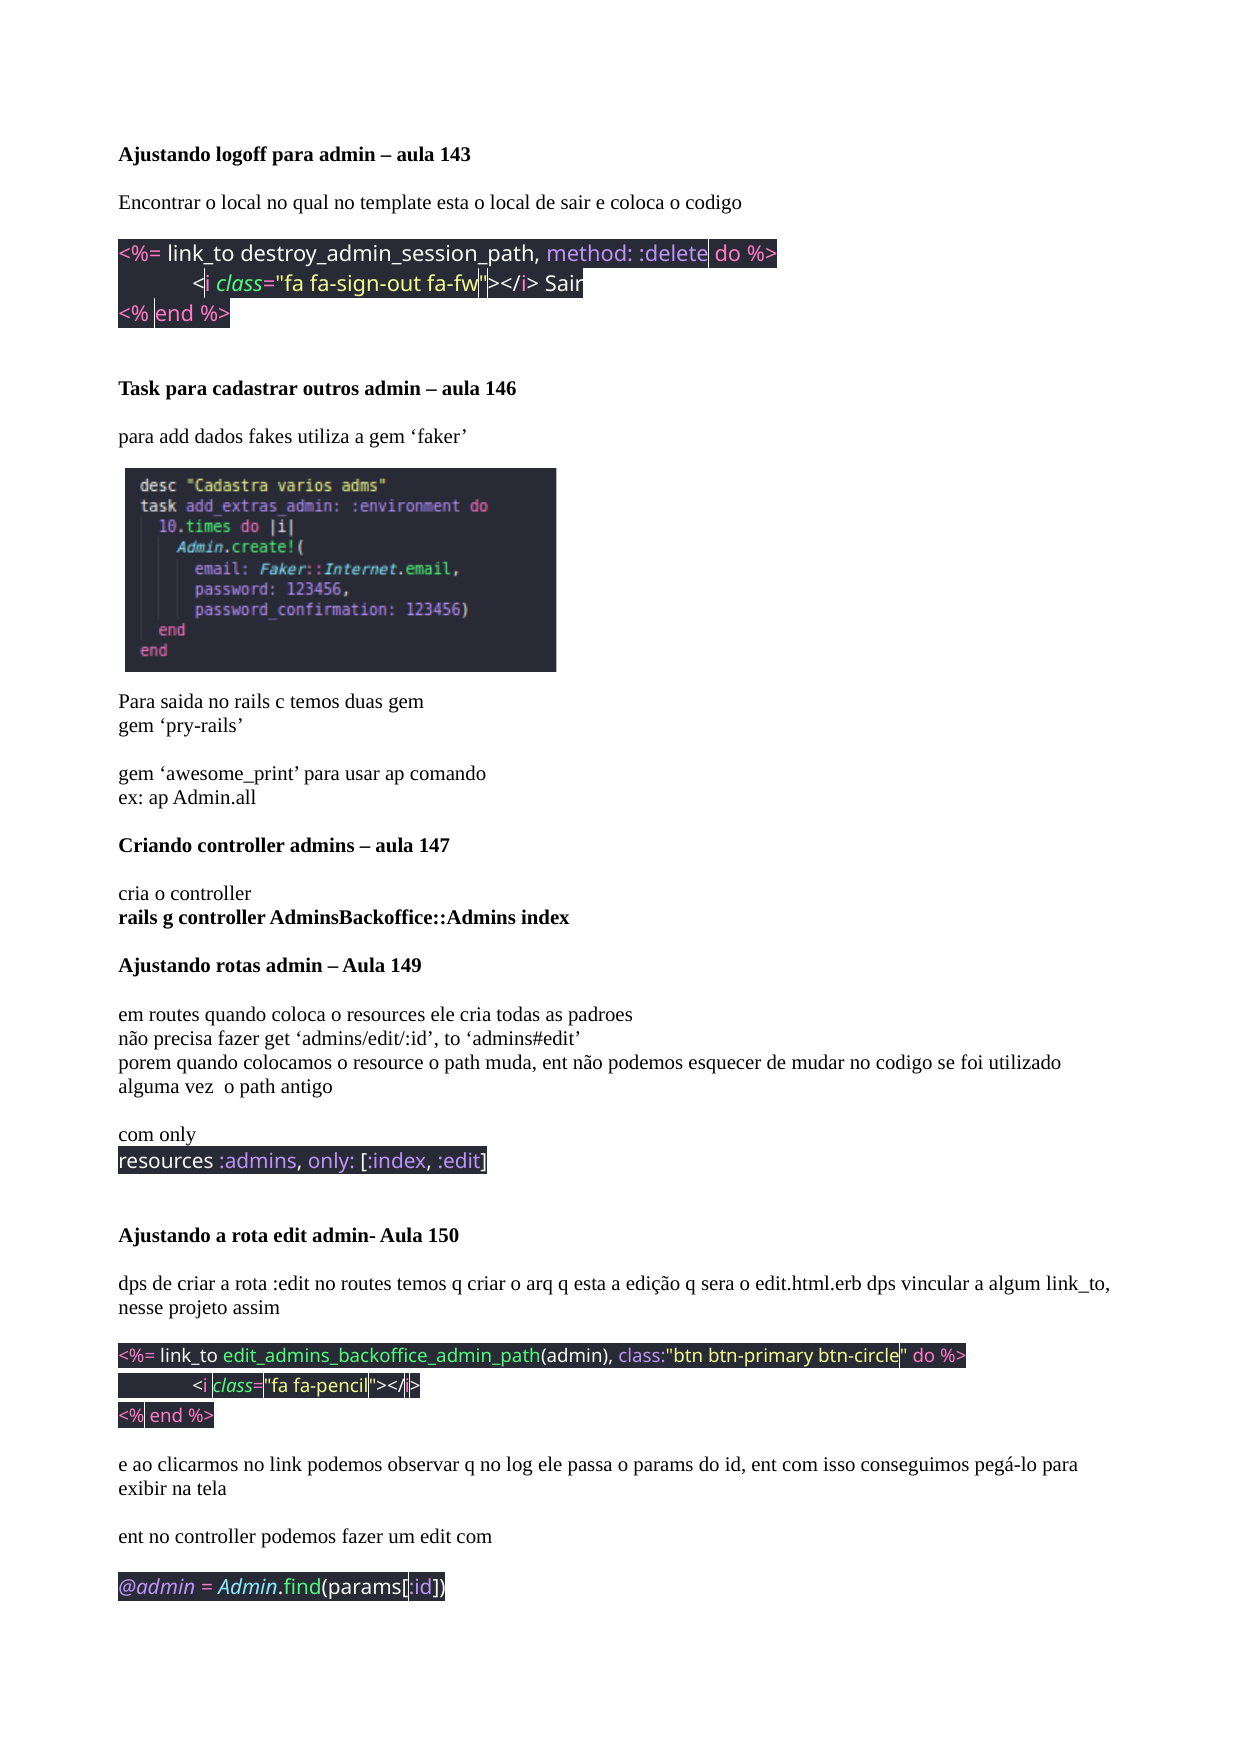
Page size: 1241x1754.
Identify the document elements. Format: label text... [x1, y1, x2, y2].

text Para saida no rails c temos duas gem [118, 689, 1122, 713]
text em routes quando coloca o resources ele cria todas as padroes [118, 1002, 1122, 1026]
text Task para cadastrar outros admin – aula 146 [118, 376, 1122, 400]
text rails g controller AdminsBackoffice::Admins index [118, 905, 1122, 929]
text porem quando colocamos o resource o path muda, ent não podemos esquecer de mudar no codigo se foi utilizado alguma vez o path antigo [118, 1050, 1122, 1098]
text gem ‘pry-rails’ [118, 713, 1122, 737]
text dps de criar a rota :edit no routes temos q criar o arq q esta a edição q sera o edit.html.erb dps vincular a algum link_to, nesse projeto assim [118, 1271, 1122, 1319]
text e ao clicarmos no link podemos observar q no log ele passa o params do id, ent com isso conseguimos pegá-lo para exibir na tela [118, 1452, 1122, 1500]
text <i class="fa fa-pencil"></i> [118, 1368, 1122, 1398]
text <% end %> [118, 298, 1122, 328]
text resources :admins, only: [:index, :edit] [118, 1146, 1122, 1174]
picture [125, 468, 557, 672]
text para add dados fakes utiliza a gem ‘faker’ [118, 424, 1122, 448]
text ex: ap Admin.all [118, 785, 1122, 809]
text Ajustando logoff para admin – aula 143 [118, 142, 1122, 166]
text Encontrar o local no qual no template esta o local de sair e coloca o codigo [118, 190, 1122, 214]
text com only [118, 1122, 1122, 1146]
text <% end %> [118, 1398, 1122, 1428]
text <i class="fa fa-sign-out fa-fw"></i> Sair [118, 268, 1122, 298]
text @admin = Admin.find(params[:id]) [118, 1572, 1122, 1601]
text gem ‘awesome_print’ para usar ap comando [118, 761, 1122, 785]
text não precisa fazer get ‘admins/edit/:id’, to ‘admins#edit’ [118, 1026, 1122, 1050]
text Ajustando rotas admin – Aula 149 [118, 953, 1122, 977]
text ent no controller podemos fazer um edit com [118, 1524, 1122, 1548]
text Ajustando a rota edit admin- Aula 150 [118, 1222, 1122, 1247]
text <%= link_to edit_admins_backoffice_admin_path(admin), class:"btn btn-primary btn-circle" do %> [118, 1343, 1122, 1368]
text <%= link_to destroy_admin_session_path, method: :delete do %> [118, 238, 1122, 268]
text Criando controller admins – aula 147 [118, 833, 1122, 857]
text cria o controller [118, 881, 1122, 905]
